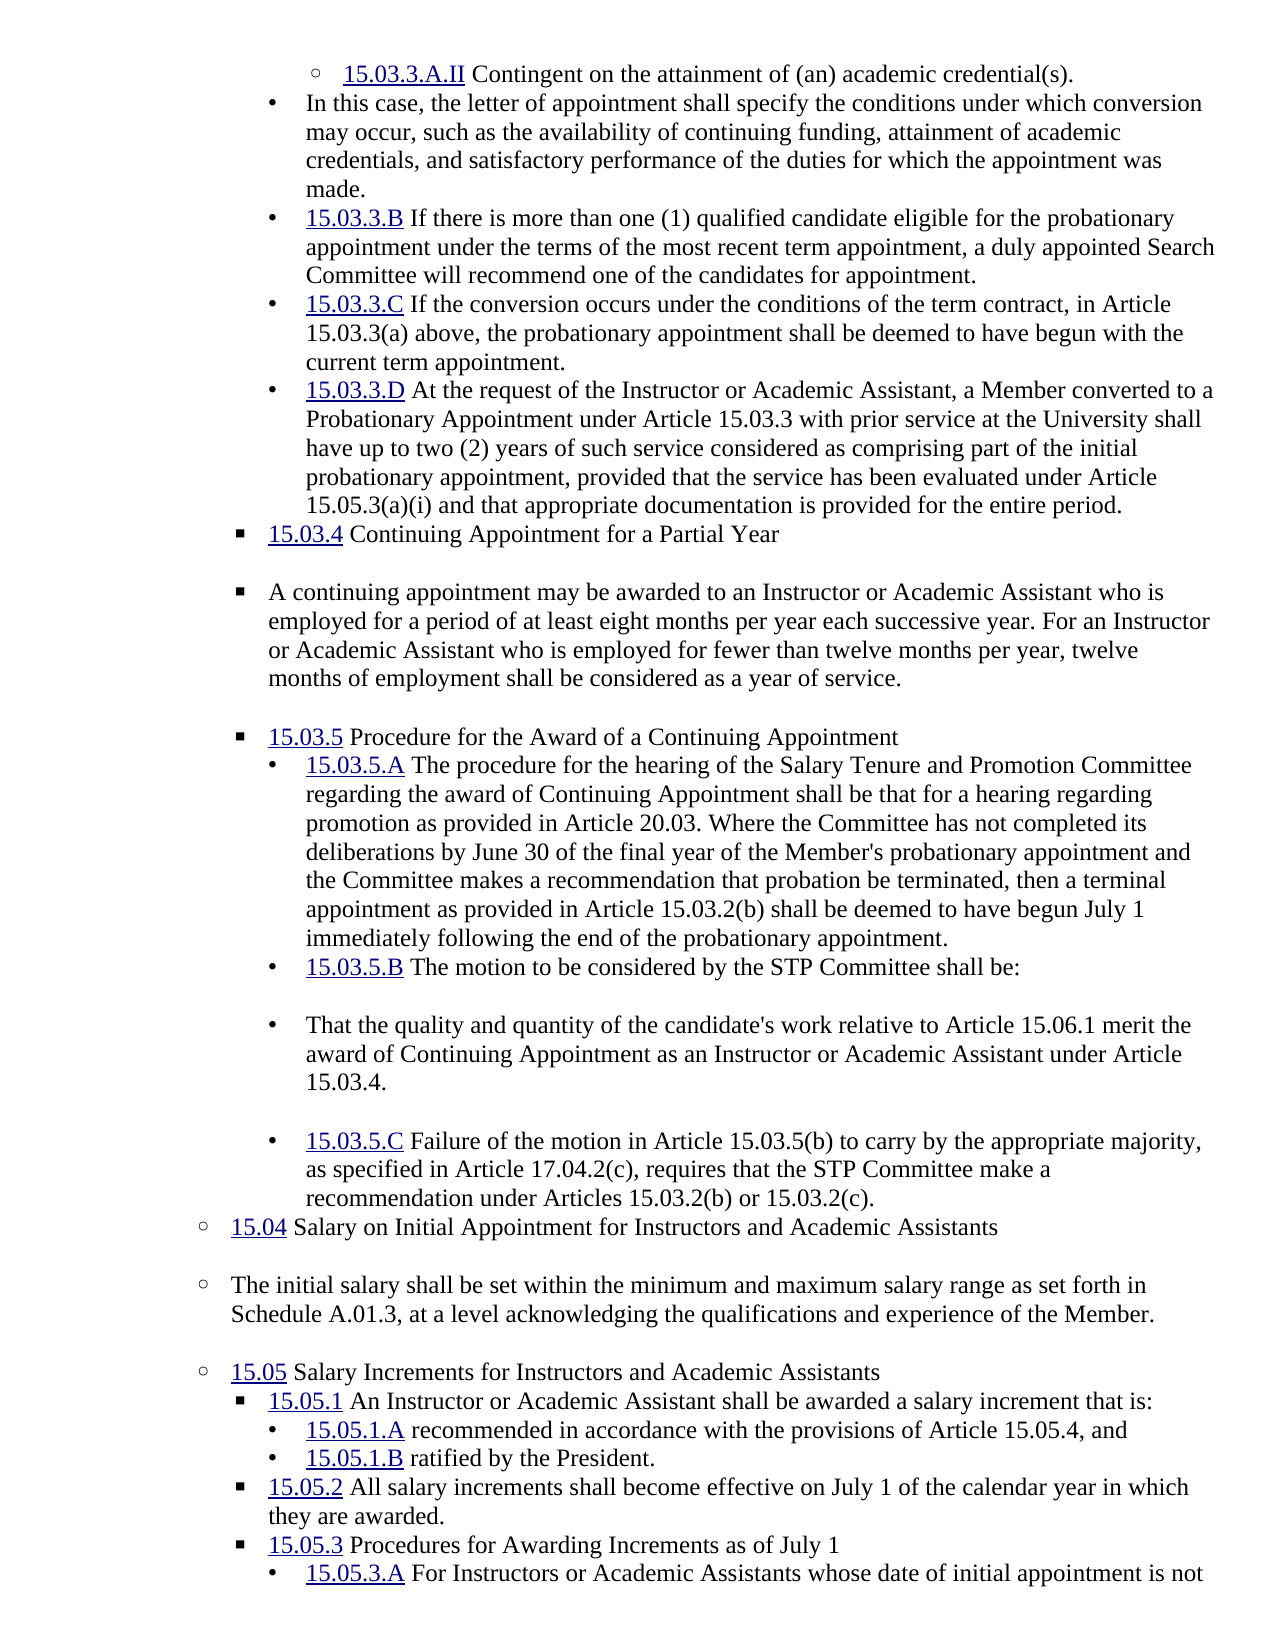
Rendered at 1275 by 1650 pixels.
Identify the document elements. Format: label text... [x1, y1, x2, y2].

list 15.03.3.B If there is more than one (1) qualified candidate eligible for the probationary appointment under the terms of the most recent term appointment, a duly appointed Search Committee will recommend one of the candidates for appointment. [268, 203, 1216, 289]
list 15.05 Salary Increments for Instructors and Academic Assistants [193, 1357, 1216, 1386]
list 15.03.5.B The motion to be considered by the STP Committee shall be: [268, 952, 1216, 981]
list 15.03.3.D At the request of the Instructor or Academic Assistant, a Member converted to a Probationary Appointment under Article 15.03.3 with prior service at the University shall have up to two (2) years of such service considered as comprising part of the initial probationary appointment, provided that the service has been evaluated under Article 15.05.3(a)(i) and that appropriate documentation is provided for the entire period. [268, 375, 1216, 519]
list A continuing appointment may be awarded to an Instructor or Academic Assistant who is employed for a period of at least eight months per year each successive year. For an Instructor or Academic Assistant who is employed for fewer than twelve months per year, twelve months of employment shall be considered as a year of service. [231, 577, 1216, 692]
list 15.03.3.A.II Contingent on the attainment of (an) academic credential(s). [306, 59, 1216, 88]
list 15.03.4 Continuing Appointment for a Partial Year [231, 519, 1216, 548]
list 15.05.2 All salary increments shall become effective on July 1 of the calendar year in which they are awarded. [231, 1472, 1216, 1530]
list 15.05.1.A recommended in accordance with the provisions of Article 15.05.4, and [268, 1415, 1216, 1443]
list In this case, the letter of appointment shall specify the conditions under which conversion may occur, such as the availability of continuing funding, attainment of academic credentials, and satisfactory performance of the duties for which the appointment was made. [268, 88, 1216, 203]
list 15.05.1 An Instructor or Academic Assistant shall be awarded a salary increment that is: [231, 1386, 1216, 1415]
list 15.05.1.B ratified by the President. [268, 1443, 1216, 1472]
list The initial salary shall be set within the minimum and maximum salary range as set forth in Schedule A.01.3, at a level acknowledging the qualifications and experience of the Member. [193, 1270, 1216, 1328]
list That the quality and quantity of the candidate's work relative to Article 15.06.1 merit the award of Continuing Appointment as an Instructor or Academic Assistant under Article 15.03.4. [268, 1010, 1216, 1096]
list 15.04 Salary on Initial Appointment for Instructors and Academic Assistants [193, 1212, 1216, 1241]
list 15.03.5.C Failure of the motion in Article 15.03.5(b) to carry by the appropriate majority, as specified in Article 17.04.2(c), requires that the STP Committee make a recommendation under Articles 15.03.2(b) or 15.03.2(c). [268, 1126, 1216, 1212]
list 15.03.3.C If the conversion occurs under the conditions of the term contract, in Article 15.03.3(a) above, the probationary appointment shall be deemed to have begun with the current term appointment. [268, 289, 1216, 375]
list 15.05.3 Procedures for Awarding Increments as of July 1 [231, 1530, 1216, 1558]
list 15.03.5.A The procedure for the hearing of the Salary Tenure and Promotion Committee regarding the award of Continuing Appointment shall be that for a hearing regarding promotion as provided in Article 20.03. Where the Committee has not completed its deliberations by June 30 of the final year of the Member's probationary appointment and the Committee makes a recommendation that probation be terminated, then a terminal appointment as provided in Article 15.03.2(b) shall be deemed to have begun July 1 immediately following the end of the probationary appointment. [268, 751, 1216, 952]
list 15.03.5 Procedure for the Award of a Continuing Appointment [231, 722, 1216, 751]
list 15.05.3.A For Instructors or Academic Assistants whose date of initial appointment is not [268, 1558, 1216, 1587]
